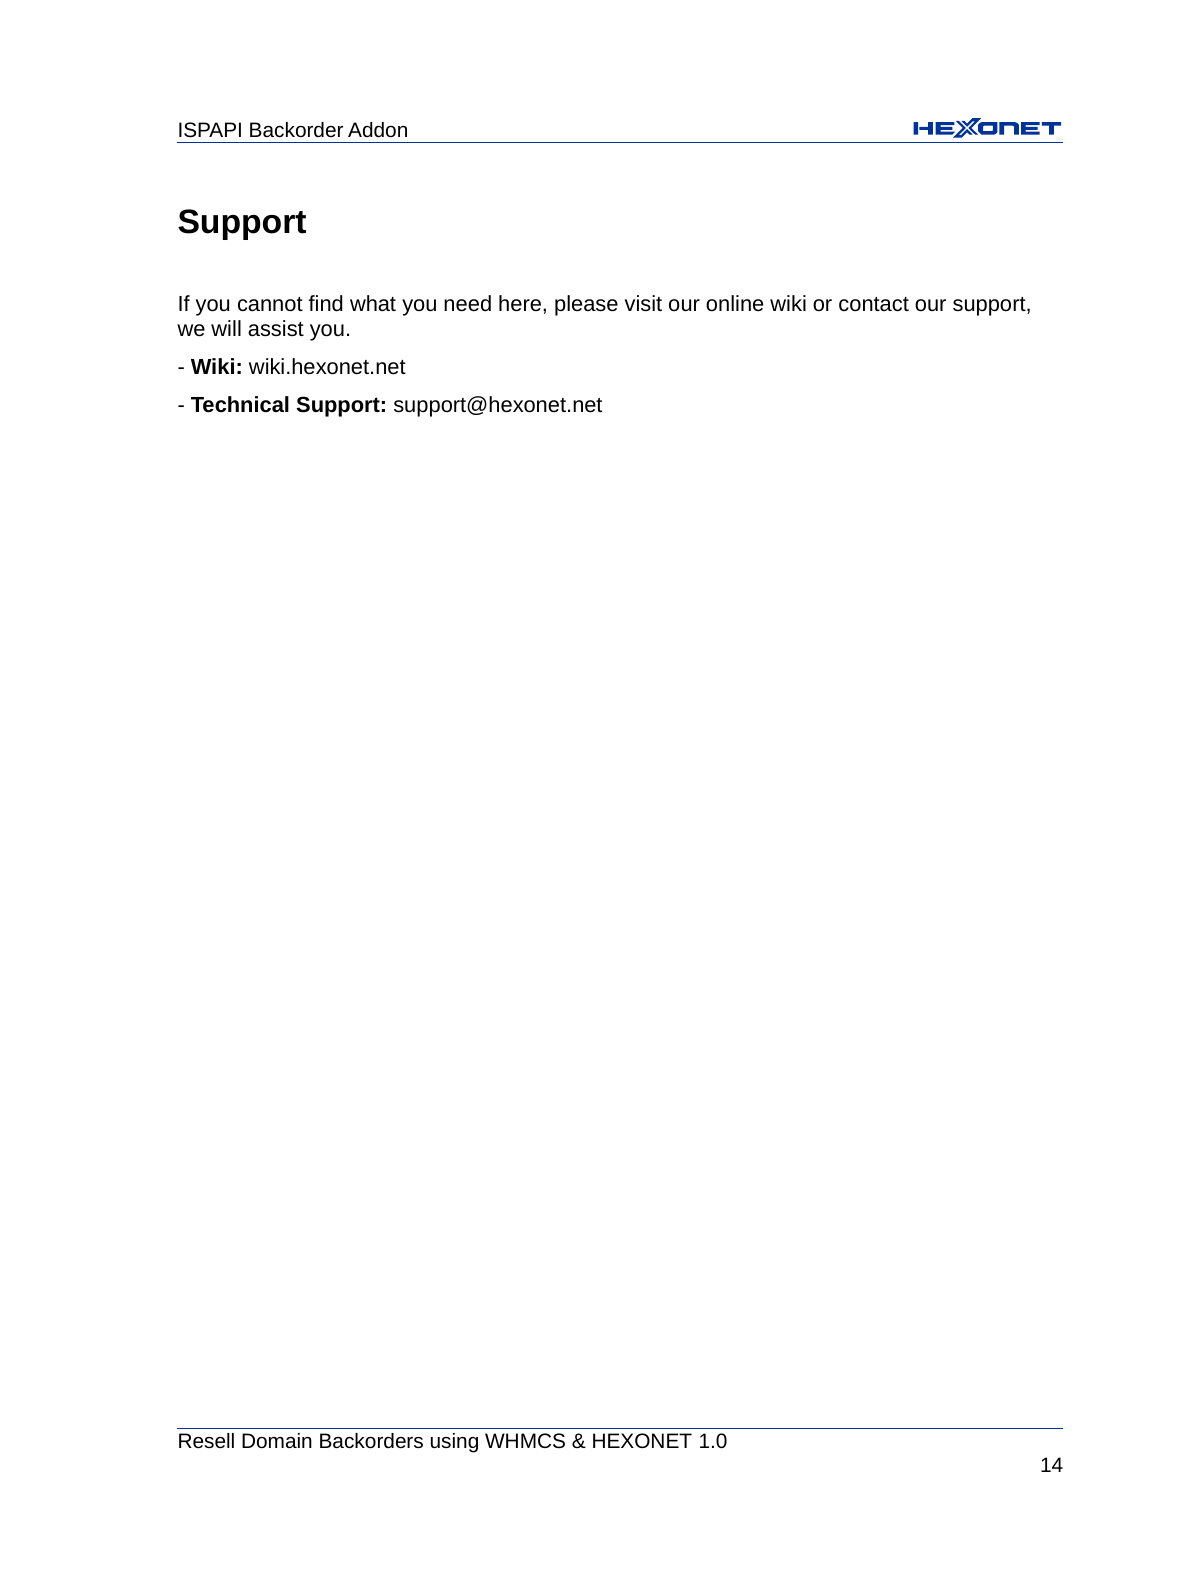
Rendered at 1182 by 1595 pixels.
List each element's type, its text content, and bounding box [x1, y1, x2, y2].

subtitle Support [177, 202, 1063, 241]
text If you cannot find what you need here, please visit our online wiki or contact our support, we will assist you. [177, 291, 1063, 342]
text - Technical Support: support@hexonet.net [177, 392, 1063, 417]
text - Wiki: wiki.hexonet.net [177, 354, 1063, 379]
